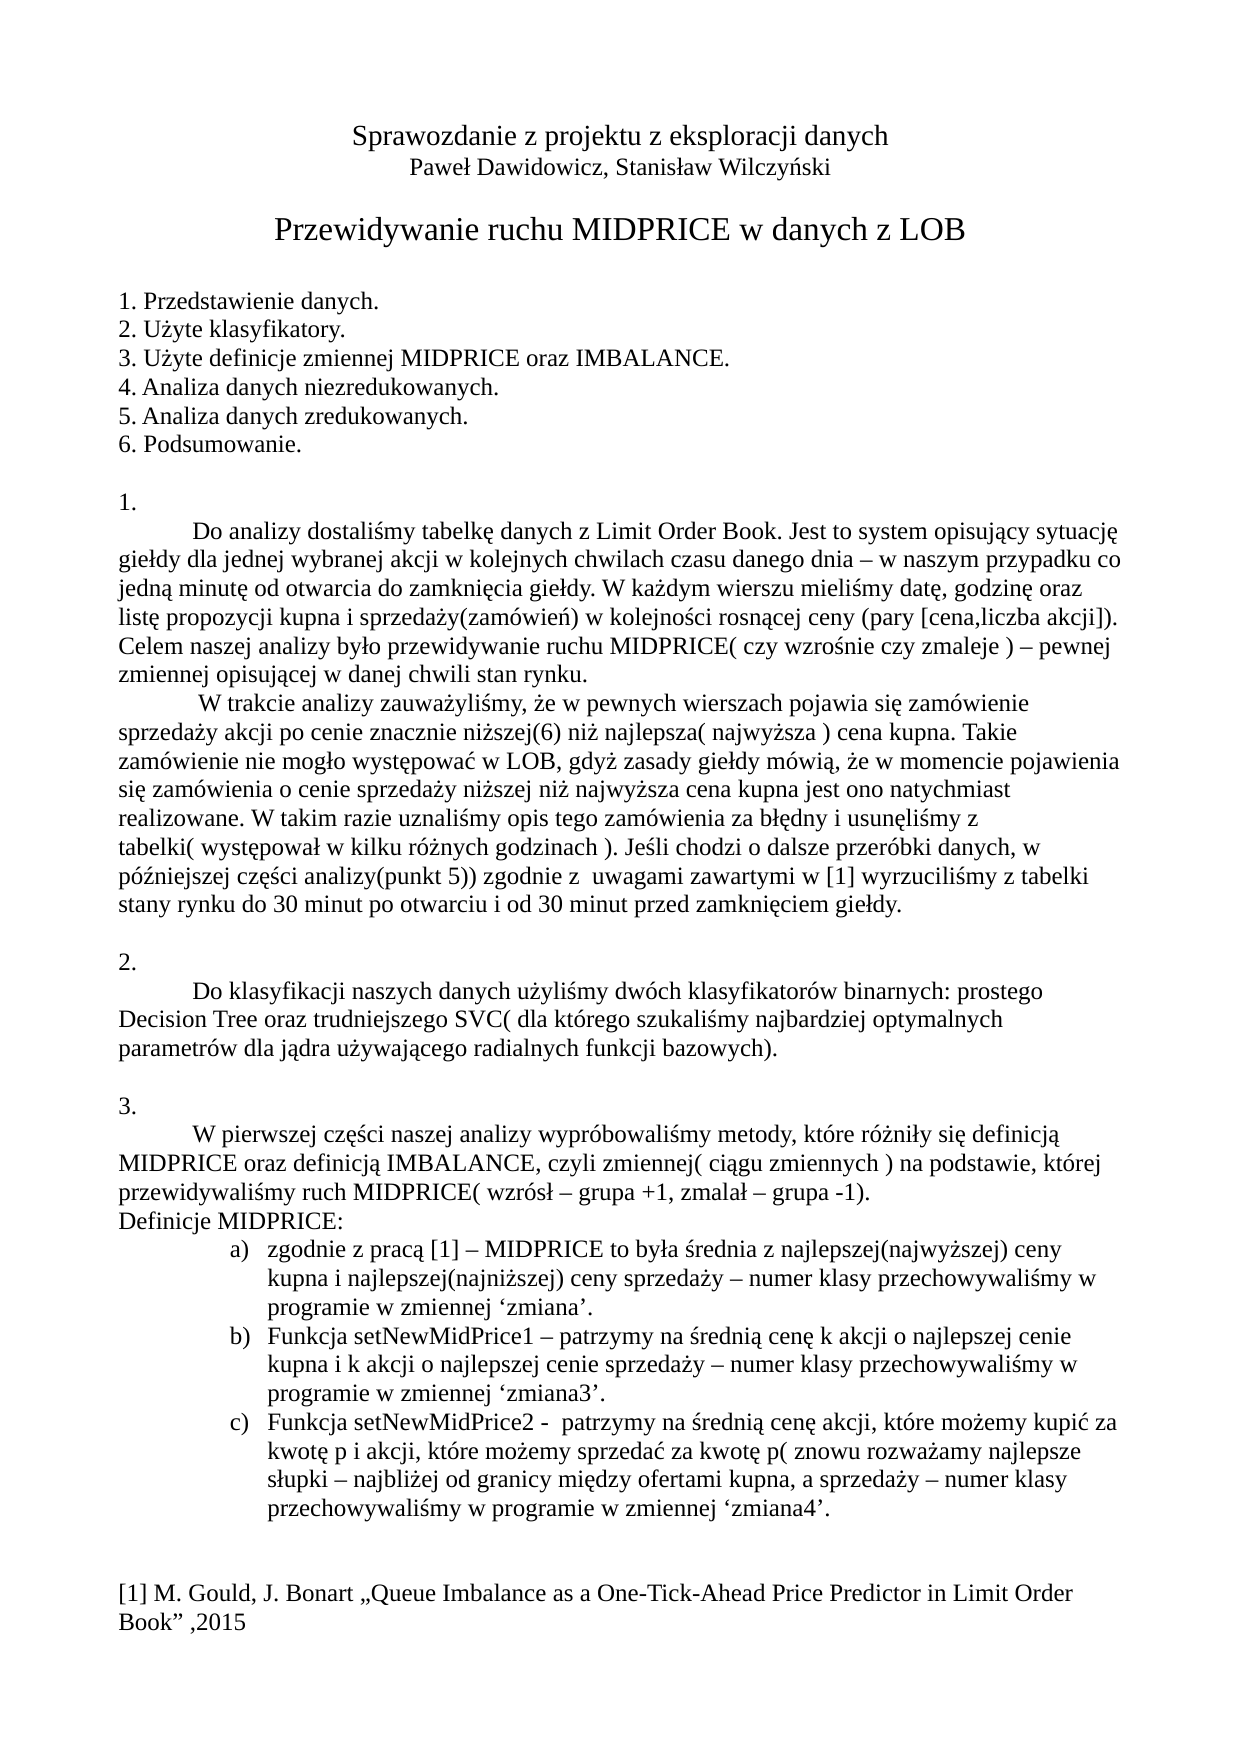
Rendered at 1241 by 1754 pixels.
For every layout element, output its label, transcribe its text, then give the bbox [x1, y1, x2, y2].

text Do klasyfikacji naszych danych użyliśmy dwóch klasyfikatorów binarnych: prostego Decision Tree oraz trudniejszego SVC( dla którego szukaliśmy najbardziej optymalnych parametrów dla jądra używającego radialnych funkcji bazowych). [118, 976, 1122, 1062]
list Funkcja setNewMidPrice2 - patrzymy na średnią cenę akcji, które możemy kupić za kwotę p i akcji, które możemy sprzedać za kwotę p( znowu rozważamy najlepsze słupki – najbliżej od granicy między ofertami kupna, a sprzedaży – numer klasy przechowywaliśmy w programie w zmiennej ‘zmiana4’. [229, 1407, 1122, 1522]
text Przewidywanie ruchu MIDPRICE w danych z LOB [118, 209, 1122, 247]
list zgodnie z pracą [1] – MIDPRICE to była średnia z najlepszej(najwyższej) ceny kupna i najlepszej(najniższej) ceny sprzedaży – numer klasy przechowywaliśmy w programie w zmiennej ‘zmiana’. [229, 1234, 1122, 1321]
text 2. Użyte klasyfikatory. [118, 314, 1122, 343]
text 4. Analiza danych niezredukowanych. [118, 372, 1122, 401]
text 6. Podsumowanie. [118, 429, 1122, 458]
text 1. Przedstawienie danych. [118, 286, 1122, 314]
text 5. Analiza danych zredukowanych. [118, 401, 1122, 429]
list Funkcja setNewMidPrice1 – patrzymy na średnią cenę k akcji o najlepszej cenie kupna i k akcji o najlepszej cenie sprzedaży – numer klasy przechowywaliśmy w programie w zmiennej ‘zmiana3’. [229, 1321, 1122, 1407]
text 1. [118, 487, 1122, 516]
text W pierwszej części naszej analizy wypróbowaliśmy metody, które różniły się definicją MIDPRICE oraz definicją IMBALANCE, czyli zmiennej( ciągu zmiennych ) na podstawie, której przewidywaliśmy ruch MIDPRICE( wzrósł – grupa +1, zmalał – grupa -1). [118, 1119, 1122, 1206]
text Sprawozdanie z projektu z eksploracji danych [118, 118, 1122, 152]
text Paweł Dawidowicz, Stanisław Wilczyński [118, 152, 1122, 180]
text W trakcie analizy zauważyliśmy, że w pewnych wierszach pojawia się zamówienie sprzedaży akcji po cenie znacznie niższej(6) niż najlepsza( najwyższa ) cena kupna. Takie zamówienie nie mogło występować w LOB, gdyż zasady giełdy mówią, że w momencie pojawienia się zamówienia o cenie sprzedaży niższej niż najwyższa cena kupna jest ono natychmiast realizowane. W takim razie uznaliśmy opis tego zamówienia za błędny i usunęliśmy z tabelki( występował w kilku różnych godzinach ). Jeśli chodzi o dalsze przeróbki danych, w późniejszej części analizy(punkt 5)) zgodnie z uwagami zawartymi w [1] wyrzuciliśmy z tabelki stany rynku do 30 minut po otwarciu i od 30 minut przed zamknięciem giełdy. [118, 688, 1122, 918]
text Do analizy dostaliśmy tabelkę danych z Limit Order Book. Jest to system opisujący sytuację giełdy dla jednej wybranej akcji w kolejnych chwilach czasu danego dnia – w naszym przypadku co jedną minutę od otwarcia do zamknięcia giełdy. W każdym wierszu mieliśmy datę, godzinę oraz listę propozycji kupna i sprzedaży(zamówień) w kolejności rosnącej ceny (pary [cena,liczba akcji]). Celem naszej analizy było przewidywanie ruchu MIDPRICE( czy wzrośnie czy zmaleje ) – pewnej zmiennej opisującej w danej chwili stan rynku. [118, 516, 1122, 688]
text 3. [118, 1091, 1122, 1119]
text 2. [118, 947, 1122, 976]
text Definicje MIDPRICE: [118, 1206, 1122, 1234]
text 3. Użyte definicje zmiennej MIDPRICE oraz IMBALANCE. [118, 343, 1122, 372]
